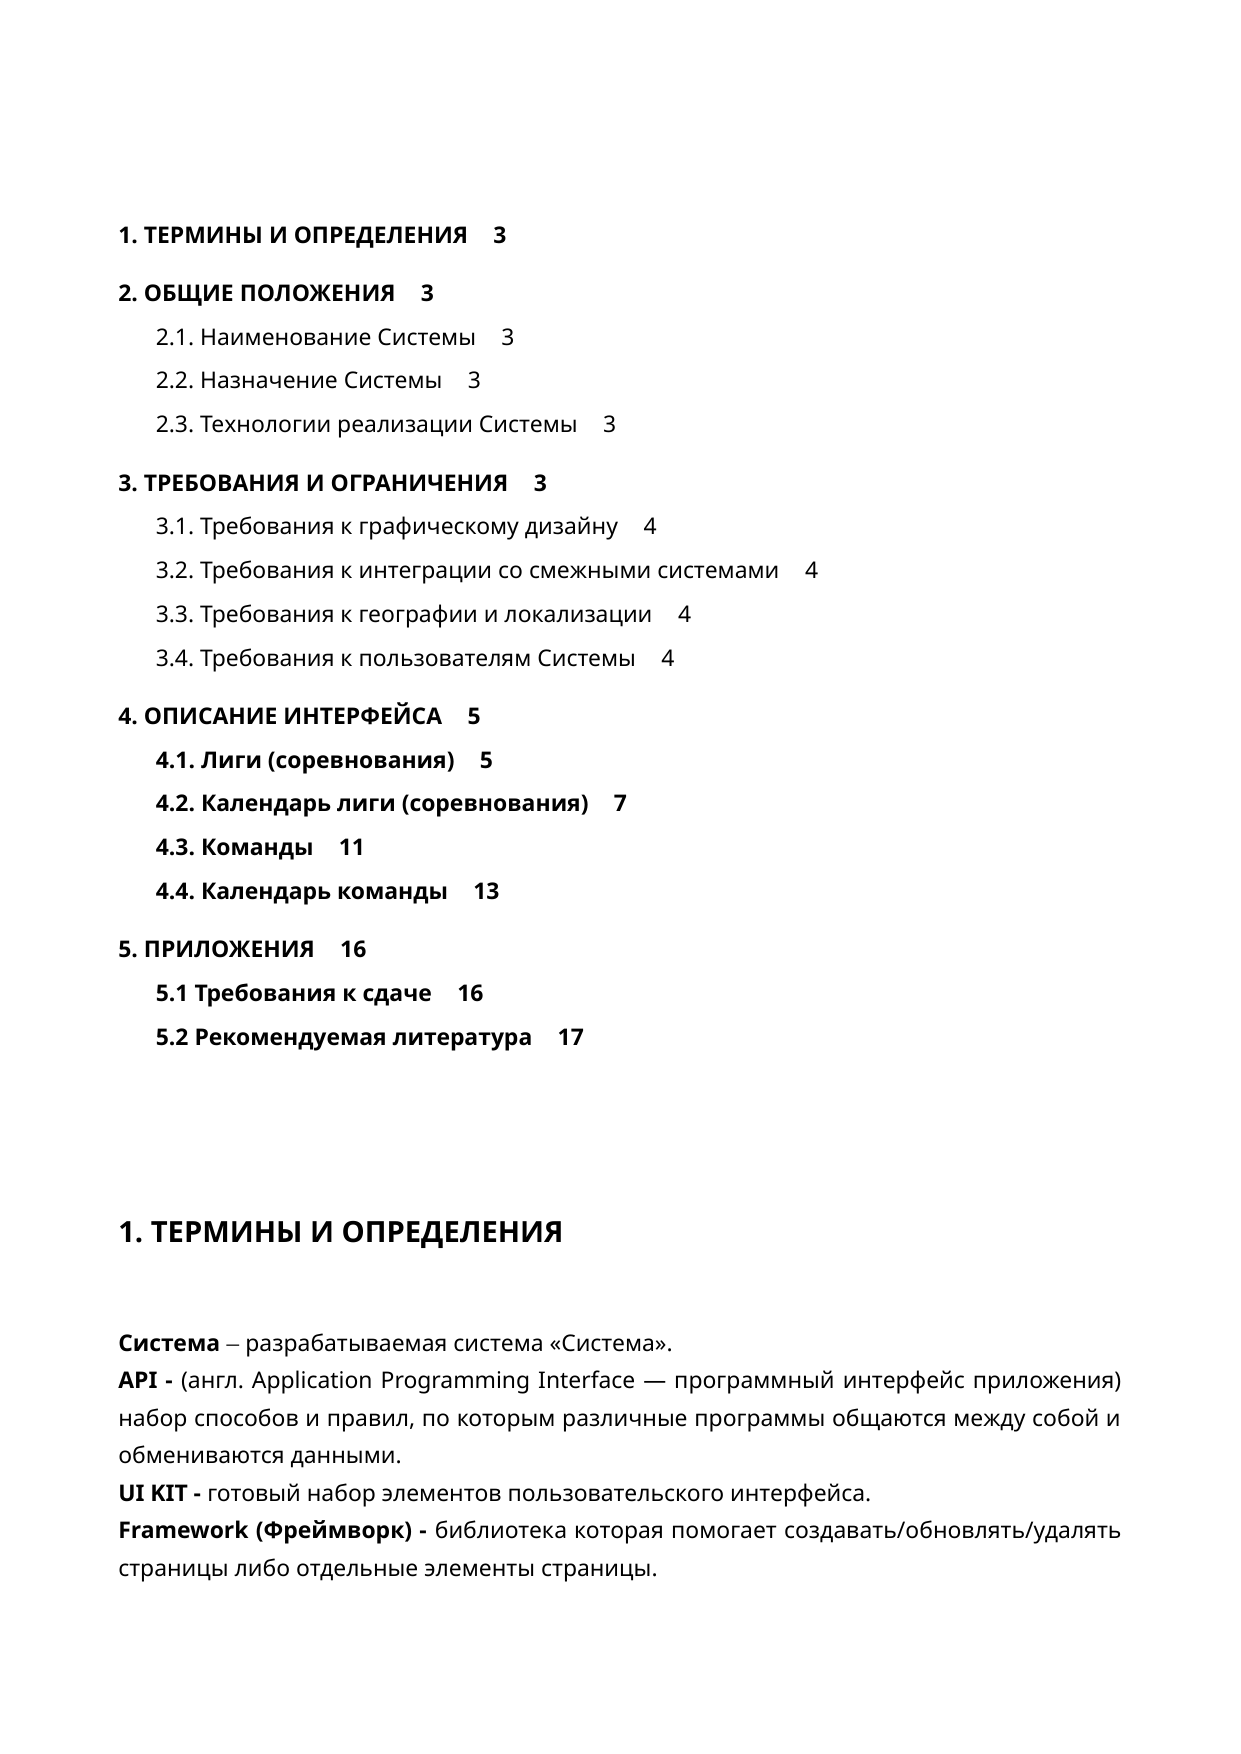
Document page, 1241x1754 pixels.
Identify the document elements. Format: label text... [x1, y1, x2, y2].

text 5. ПРИЛОЖЕНИЯ 16 [118, 933, 1122, 964]
text 4.1. Лиги (соревнования) 5 [156, 744, 1122, 775]
text 4.3. Команды 11 [156, 831, 1122, 862]
text Framework (Фреймворк) - библиотека которая помогает создавать/обновлять/удалять страницы либо отдельные элементы страницы. [118, 1514, 1122, 1583]
text 1. ТЕРМИНЫ И ОПРЕДЕЛЕНИЯ 3 [118, 219, 1122, 250]
text 4.4. Календарь команды 13 [156, 875, 1122, 906]
text 2. ОБЩИЕ ПОЛОЖЕНИЯ 3 [118, 277, 1122, 308]
text 4.2. Календарь лиги (соревнования) 7 [156, 787, 1122, 819]
text 5.2 Рекомендуемая литература 17 [156, 1021, 1122, 1052]
subtitle 1. ТЕРМИНЫ И ОПРЕДЕЛЕНИЯ [118, 1212, 1122, 1251]
text 3. ТРЕБОВАНИЯ И ОГРАНИЧЕНИЯ 3 [118, 467, 1122, 498]
text UI KIT - готовый набор элементов пользовательского интерфейса. [118, 1477, 1122, 1508]
text 4. ОПИСАНИЕ ИНТЕРФЕЙСА 5 [118, 700, 1122, 731]
text 2.3. Технологии реализации Системы 3 [156, 408, 1122, 439]
text Система – разрабатываемая система «Система». [118, 1327, 1122, 1358]
text 2.1. Наименование Системы 3 [156, 321, 1122, 352]
text 2.2. Назначение Системы 3 [156, 364, 1122, 396]
text 3.4. Требования к пользователям Системы 4 [156, 642, 1122, 673]
text 5.1 Требования к сдаче 16 [156, 977, 1122, 1008]
text 3.2. Требования к интеграции со смежными системами 4 [156, 554, 1122, 585]
text API - (англ. Application Programming Interface — программный интерфейс приложения) набор способов и правил, по которым различные программы общаются между собой и обмениваются данными. [118, 1364, 1122, 1470]
text 3.3. Требования к географии и локализации 4 [156, 598, 1122, 629]
text 3.1. Требования к графическому дизайну 4 [156, 510, 1122, 542]
